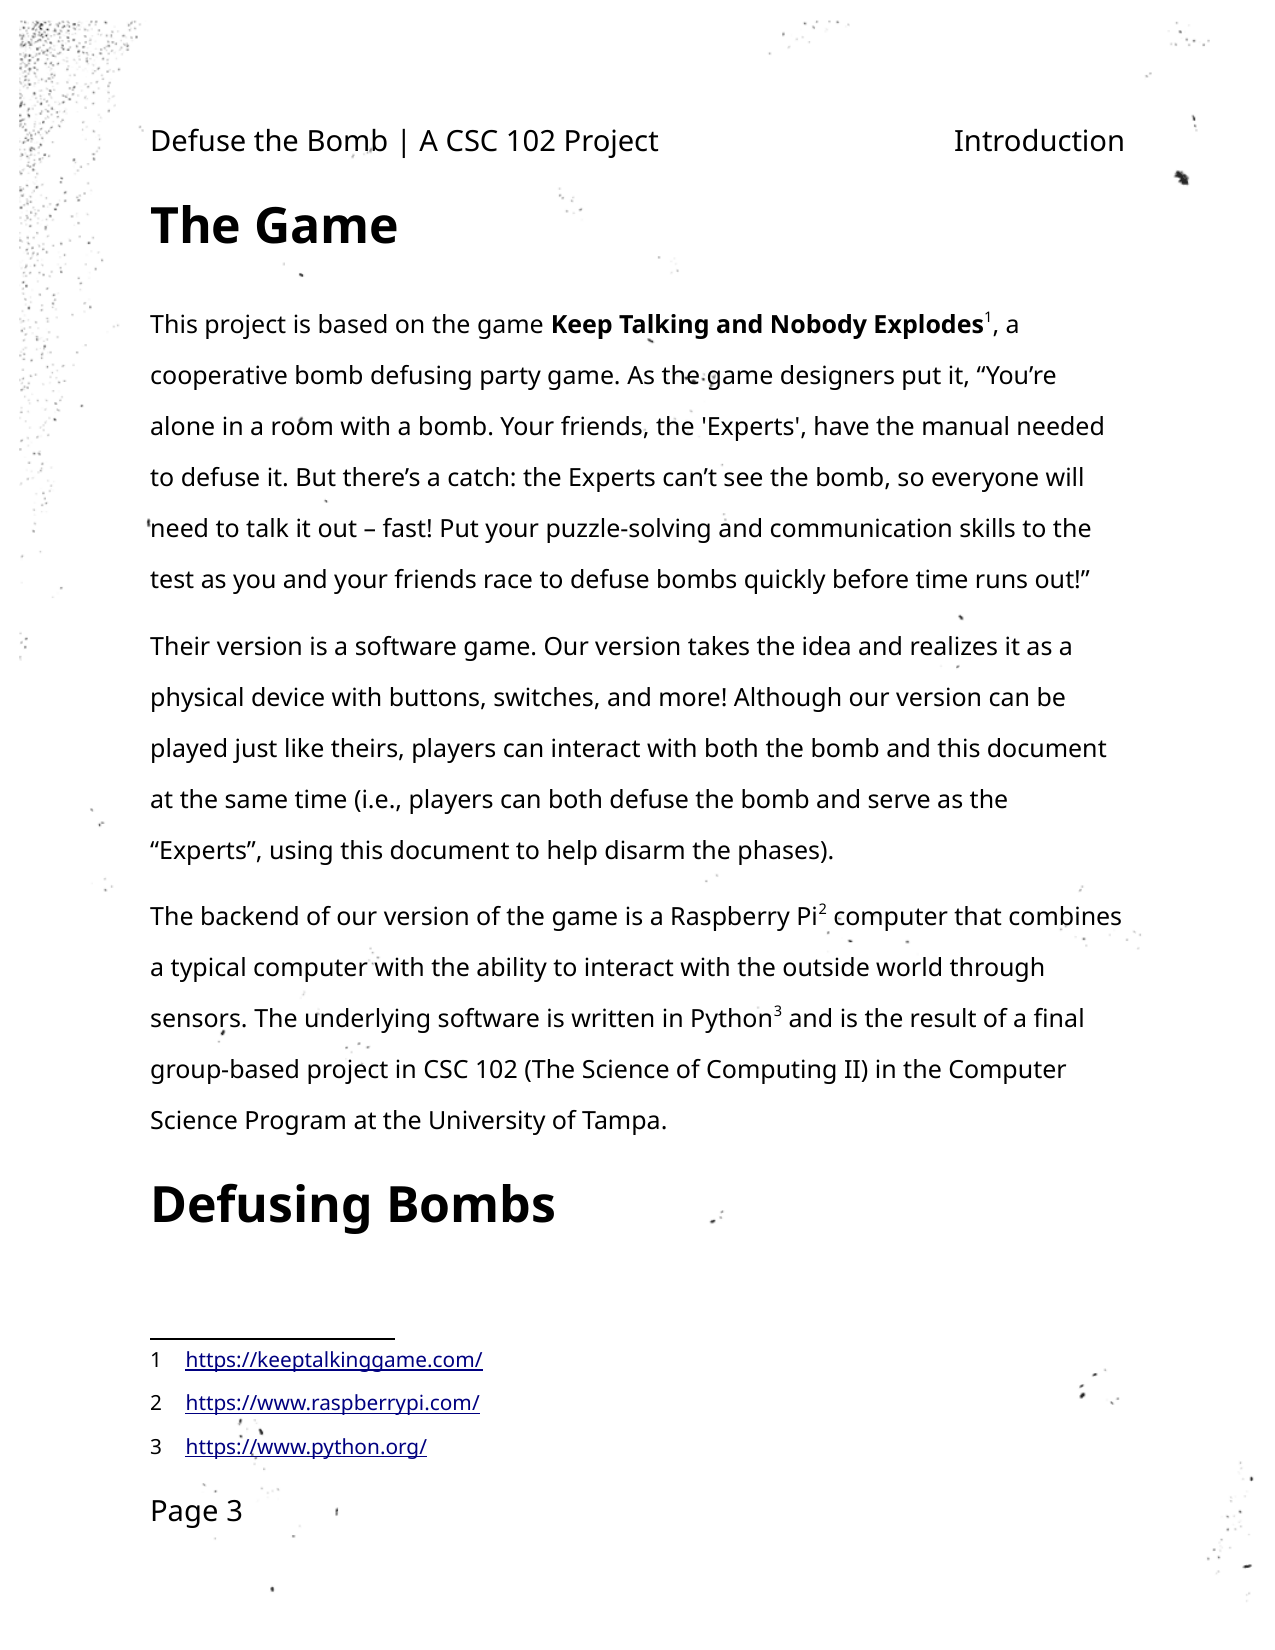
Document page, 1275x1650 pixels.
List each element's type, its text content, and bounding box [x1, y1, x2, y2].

text https://keeptalkinggame.com/ [150, 1345, 1125, 1373]
text Their version is a software game. Our version takes the idea and realizes it as a physical device with buttons, switches, and more! Although our version can be played just like theirs, players can interact with both the bomb and this document at the same time (i.e., players can both defuse the bomb and serve as the “Experts”, using this document to help disarm the phases). [150, 628, 1125, 866]
text This project is based on the game Keep Talking and Nobody Explodes, a cooperative bomb defusing party game. As the game designers put it, “You’re alone in a room with a bomb. Your friends, the 'Experts', have the manual needed to defuse it. But there’s a catch: the Experts can’t see the bomb, so everyone will need to talk it out – fast! Put your puzzle-solving and communication skills to the test as you and your friends race to defuse bombs quickly before time runs out!” [150, 307, 1125, 596]
text https://www.python.org/ [150, 1432, 1125, 1460]
text Defusing Bombs [150, 1168, 1125, 1237]
text https://www.raspberrypi.com/ [150, 1388, 1125, 1417]
picture [0, 0, 1275, 1650]
text The backend of our version of the game is a Raspberry Pi computer that combines a typical computer with the ability to interact with the outside world through sensors. The underlying software is written in Python and is the result of a final group-based project in CSC 102 (The Science of Computing II) in the Computer Science Program at the University of Tampa. [150, 898, 1125, 1137]
text The Game [150, 190, 1125, 258]
